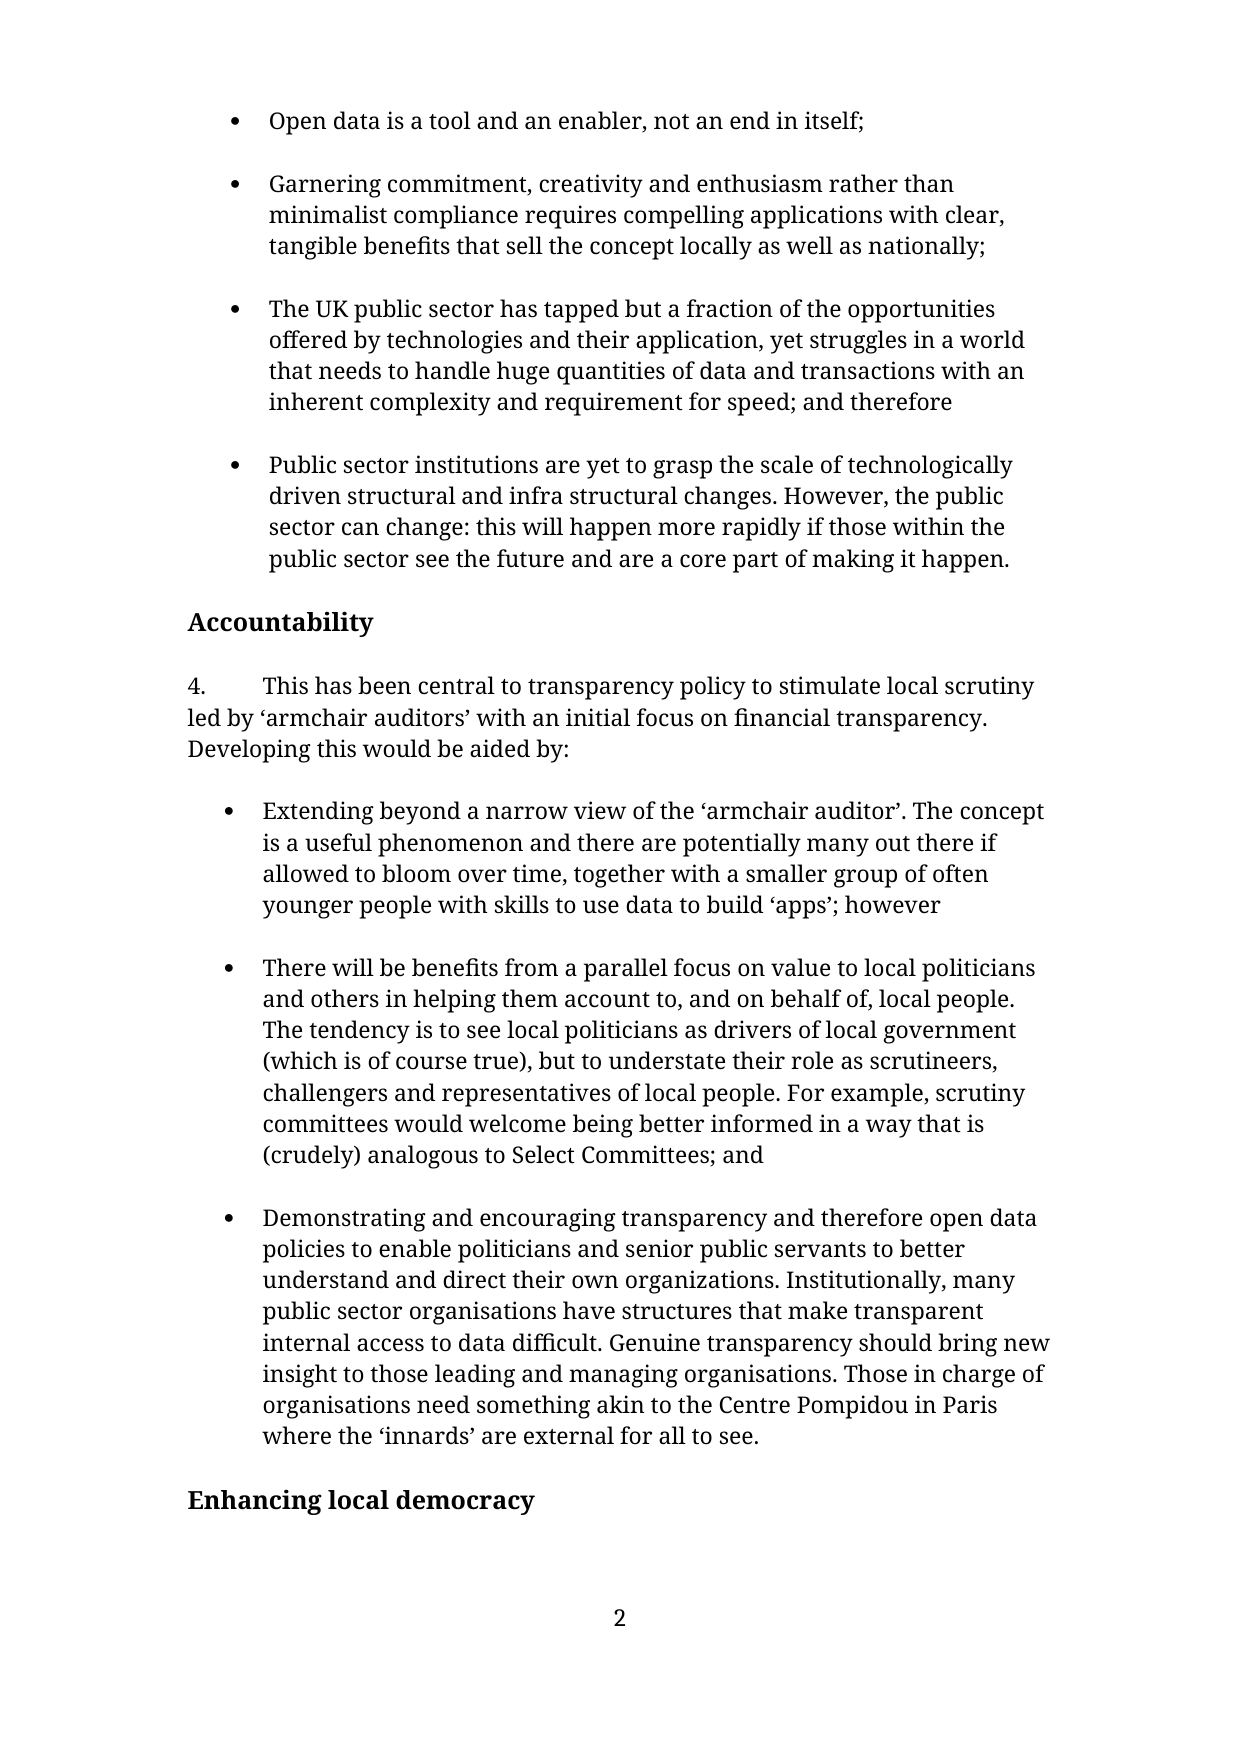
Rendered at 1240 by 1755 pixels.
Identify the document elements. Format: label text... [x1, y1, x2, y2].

list Open data is a tool and an enabler, not an end in itself; [231, 105, 1052, 136]
list The UK public sector has tapped but a fraction of the opportunities offered by technologies and their application, yet struggles in a world that needs to handle huge quantities of data and transactions with an inherent complexity and requirement for speed; and therefore [231, 292, 1052, 417]
list Garnering commitment, creativity and enthusiasm rather than minimalist compliance requires compelling applications with clear, tangible benefits that sell the concept locally as well as nationally; [231, 167, 1052, 261]
list Public sector institutions are yet to grasp the scale of technologically driven structural and infra structural changes. However, the public sector can change: this will happen more rapidly if those within the public sector see the future and are a core part of making it happen. [231, 449, 1052, 574]
text Accountability [187, 605, 1052, 639]
text 4. This has been central to transparency policy to stimulate local scrutiny led by ‘armchair auditors’ with an initial focus on financial transparency. Developing this would be aided by: [187, 670, 1052, 764]
text Enhancing local democracy [187, 1483, 1052, 1517]
list Extending beyond a narrow view of the ‘armchair auditor’. The concept is a useful phenomenon and there are potentially many out there if allowed to bloom over time, together with a smaller group of often younger people with skills to use data to build ‘apps’; however [225, 795, 1052, 920]
list There will be benefits from a parallel focus on value to local politicians and others in helping them account to, and on behalf of, local people. The tendency is to see local politicians as drivers of local government (which is of course true), but to understate their role as scrutineers, challengers and representatives of local people. For example, scrutiny committees would welcome being better informed in a way that is (crudely) analogous to Select Committees; and [225, 952, 1052, 1170]
list Demonstrating and encouraging transparency and therefore open data policies to enable politicians and senior public servants to better understand and direct their own organizations. Institutionally, many public sector organisations have structures that make transparent internal access to data difficult. Genuine transparency should bring new insight to those leading and managing organisations. Those in charge of organisations need something akin to the Centre Pompidou in Paris where the ‘innards’ are external for all to see. [225, 1202, 1052, 1452]
